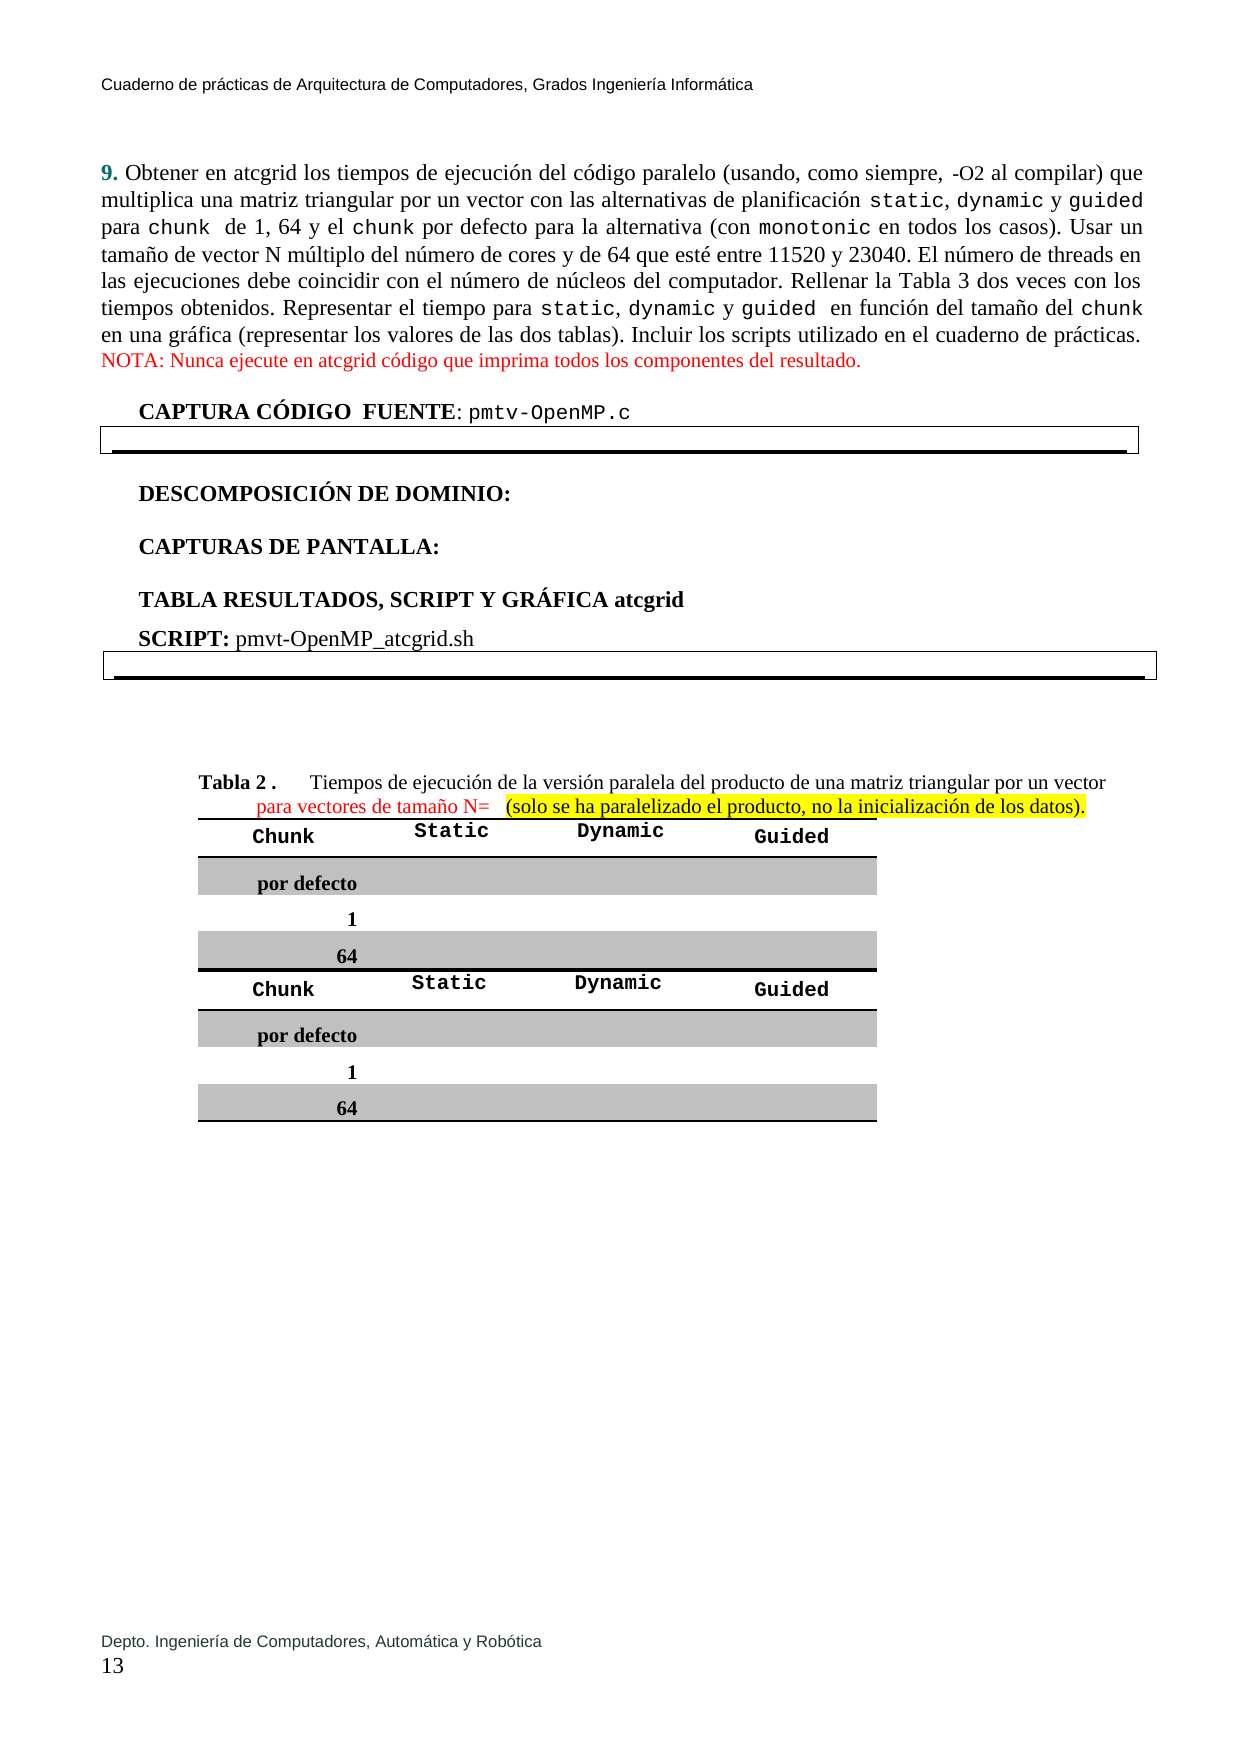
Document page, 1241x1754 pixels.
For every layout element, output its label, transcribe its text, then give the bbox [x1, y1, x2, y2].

table_cell [368, 1084, 530, 1120]
table_cell 1 [198, 895, 368, 931]
table_cell [535, 931, 706, 968]
table_header Guided [706, 820, 877, 856]
table_cell 64 [198, 931, 368, 968]
table_cell [368, 931, 535, 968]
table_cell [877, 818, 1129, 970]
table_cell [706, 931, 877, 968]
table_header Tiempos de ejecución de la versión paralela del producto de una matriz triangular por un vector para vectores de tamaño N= (solo se ha paralelizado el producto, no la inicialización de los datos). [101, 745, 1129, 818]
table_cell [368, 1047, 530, 1084]
table_header Dynamic [535, 820, 706, 856]
table_cell [706, 895, 877, 931]
table_cell por defecto [198, 858, 368, 895]
table_header Static [368, 820, 535, 856]
table_header [101, 970, 1129, 1122]
table_cell 64 [198, 1084, 368, 1120]
table_cell por defecto [198, 1011, 368, 1047]
table_cell [706, 1011, 877, 1047]
text CAPTURA CÓDIGO FUENTE: pmtv-OpenMP.c [138, 398, 1143, 426]
table_cell [706, 1047, 877, 1084]
table_cell [535, 858, 706, 895]
text DESCOMPOSICIÓN DE DOMINIO: [138, 481, 1143, 507]
table_cell [368, 858, 535, 895]
text CAPTURAS DE PANTALLA: [138, 533, 1143, 559]
table_cell [530, 1047, 706, 1084]
table_cell [530, 1084, 706, 1120]
table_cell [535, 895, 706, 931]
table_header Chunk [198, 972, 368, 1008]
table_cell [706, 1084, 877, 1120]
table_header [101, 427, 1138, 453]
table_header Static [368, 972, 530, 1008]
list 9. Obtener en atcgrid los tiempos de ejecución del código paralelo (usando, como siempre, -O2 al compilar) que multiplica una matriz triangular por un vector con las alternativas de planificación static, dynamic y guided para chunk de 1, 64 y el chunk por defecto para la alternativa (con monotonic en todos los casos). Usar un tamaño de vector N múltiplo del número de cores y de 64 que esté entre 11520 y 23040. El número de threads en las ejecuciones debe coincidir con el número de núcleos del computador. Rellenar la Tabla 3 dos veces con los tiempos obtenidos. Representar el tiempo para static, dynamic y guided en función del tamaño del chunk en una gráfica (representar los valores de las dos tablas). Incluir los scripts utilizado en el cuaderno de prácticas. NOTA: Nunca ejecute en atcgrid código que imprima todos los componentes del resultado. [101, 159, 1143, 372]
table_header Chunk [198, 820, 368, 856]
list SCRIPT: pmvt-OpenMP_atcgrid.sh [138, 625, 1143, 651]
table_cell 1 [198, 1047, 368, 1084]
table_cell [706, 858, 877, 895]
table_cell [368, 1011, 530, 1047]
table_cell [101, 818, 198, 970]
table_cell [368, 895, 535, 931]
table_header [104, 652, 1156, 679]
table_header Dynamic [530, 972, 706, 1008]
table_header Guided [706, 972, 877, 1008]
table_cell [530, 1011, 706, 1047]
text TABLA RESULTADOS, SCRIPT Y GRÁFICA atcgrid [138, 586, 1143, 612]
